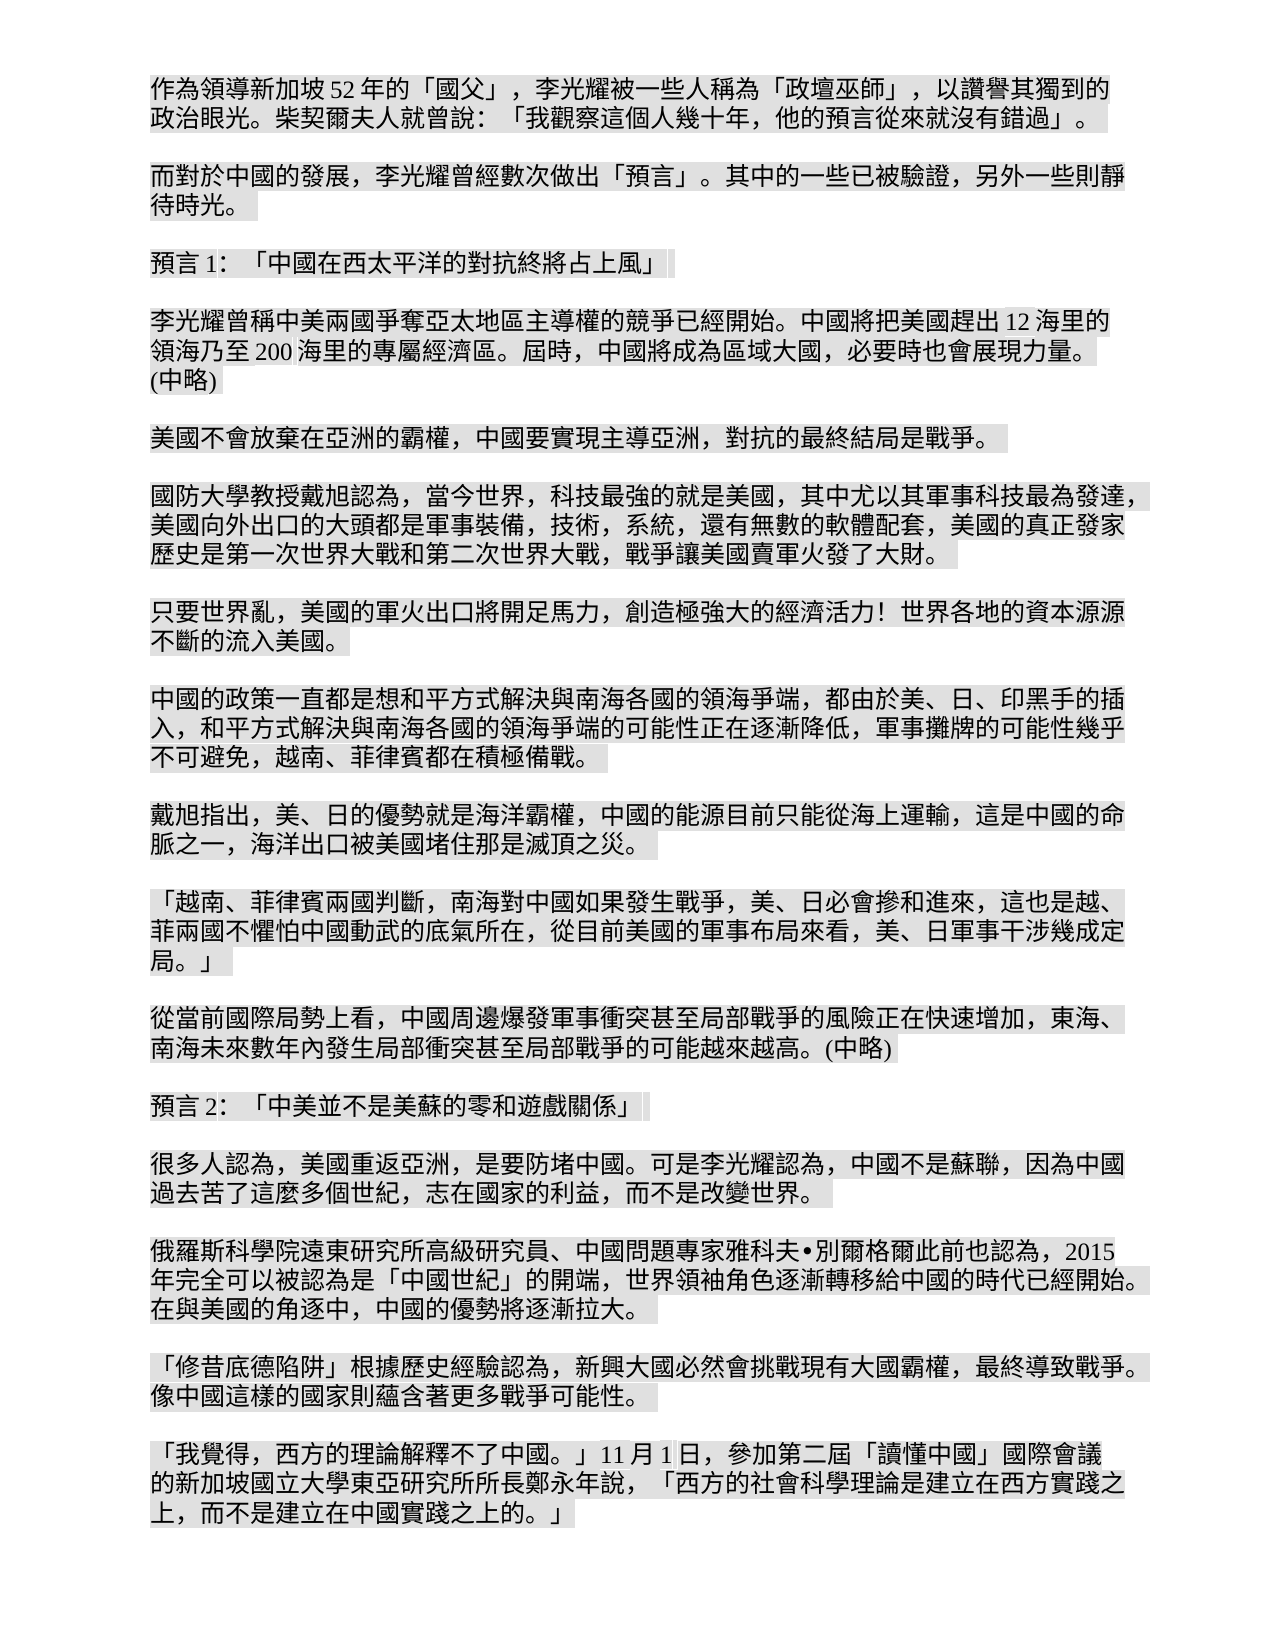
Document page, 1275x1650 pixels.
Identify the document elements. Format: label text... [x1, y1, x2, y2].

text 新加坡政壇「巫師」 預言中國的9個未來 https://read01.com/y2RGRx.html 壹讀 2015-11-09 柴契爾夫人就曾說：「我觀察這個人幾十年，他的預言從來就沒有錯過」。 作為領導新加坡52年的「國父」，李光耀被一些人稱為「政壇巫師」，以讚譽其獨到的政治眼光。柴契爾夫人就曾說：「我觀察這個人幾十年，他的預言從來就沒有錯過」。 而對於中國的發展，李光耀曾經數次做出「預言」。其中的一些已被驗證，另外一些則靜待時光。 預言1：「中國在西太平洋的對抗終將占上風」 李光耀曾稱中美兩國爭奪亞太地區主導權的競爭已經開始。中國將把美國趕出12海里的領海乃至200海里的專屬經濟區。屆時，中國將成為區域大國，必要時也會展現力量。(中略) 美國不會放棄在亞洲的霸權，中國要實現主導亞洲，對抗的最終結局是戰爭。 國防大學教授戴旭認為，當今世界，科技最強的就是美國，其中尤以其軍事科技最為發達，美國向外出口的大頭都是軍事裝備，技術，系統，還有無數的軟體配套，美國的真正發家歷史是第一次世界大戰和第二次世界大戰，戰爭讓美國賣軍火發了大財。 只要世界亂，美國的軍火出口將開足馬力，創造極強大的經濟活力！世界各地的資本源源不斷的流入美國。 中國的政策一直都是想和平方式解決與南海各國的領海爭端，都由於美、日、印黑手的插入，和平方式解決與南海各國的領海爭端的可能性正在逐漸降低，軍事攤牌的可能性幾乎不可避免，越南、菲律賓都在積極備戰。 戴旭指出，美、日的優勢就是海洋霸權，中國的能源目前只能從海上運輸，這是中國的命脈之一，海洋出口被美國堵住那是滅頂之災。 「越南、菲律賓兩國判斷，南海對中國如果發生戰爭，美、日必會摻和進來，這也是越、菲兩國不懼怕中國動武的底氣所在，從目前美國的軍事布局來看，美、日軍事干涉幾成定局。」 從當前國際局勢上看，中國周邊爆發軍事衝突甚至局部戰爭的風險正在快速增加，東海、南海未來數年內發生局部衝突甚至局部戰爭的可能越來越高。(中略) 預言2：「中美並不是美蘇的零和遊戲關係」 很多人認為，美國重返亞洲，是要防堵中國。可是李光耀認為，中國不是蘇聯，因為中國過去苦了這麼多個世紀，志在國家的利益，而不是改變世界。 俄羅斯科學院遠東研究所高級研究員、中國問題專家雅科夫•別爾格爾此前也認為，2015年完全可以被認為是「中國世紀」的開端，世界領袖角色逐漸轉移給中國的時代已經開始。在與美國的角逐中，中國的優勢將逐漸拉大。 「修昔底德陷阱」根據歷史經驗認為，新興大國必然會挑戰現有大國霸權，最終導致戰爭。像中國這樣的國家則蘊含著更多戰爭可能性。 「我覺得，西方的理論解釋不了中國。」11月1日，參加第二屆「讀懂中國」國際會議的新加坡國立大學東亞研究所所長鄭永年說，「西方的社會科學理論是建立在西方實踐之上，而不是建立在中國實踐之上的。」 「假如西方是橘子，中國是蘋果，你用解釋橘子的理論來解釋蘋果，我覺得還是有差異的。」他形象地比喻說。 截至今年，中國已經發布9部國防白皮書。貫穿這9部國防白皮書的一條紅線就是，中國堅定不移地奉行防禦性國防政策，永遠不搞擴張和不稱霸，中國會走出一條與歷史上大國崛起不同的和平發展道路。 中國國防白皮書擬制工作專家組組長陳舟認為，「西方戰略傳統比較強調對抗，信奉社會達爾文主義、「弱肉強食」的叢林法則。中國的戰略文化傳統崇尚「以和為貴」、「親仁善鄰」，慎戰、止戰的精神已經深深融入中國人的血脈。 陳舟對比說，「你看新中國成立以後的軍事鬥爭，目的都不是爭霸和擴張，而是為了保衛國家領土主權完整。」 軍史顯示，志願軍參加抗美援朝戰爭是因為美軍已經打到鴨綠江邊，戰爭結束後，志願軍於1958年年底全部撤出朝鮮。中印邊境自衛反擊戰也是由於印軍多次製造邊界流血事件，中國不得不出兵。作戰勝利後，部隊退回到原來雙方實際控制線並後撤20公里，還主動交還俘虜和繳獲的武器裝備。 更為重要的是中國的防禦性核戰略非常透明——「中國始終奉行不首先使用核武器的政策，堅持自衛防禦的核戰略，無條件絕不對無核武器國家和無核武器區使用或威脅使用核武器。」 哈佛大學的學者研究表明，在歷史上16次挑戰國與霸權國的交鋒中，12次發生了戰爭，4次實現和平權力轉移。 「畢竟有4次沒打。」鄭永年說，「如果中國還是像美國那樣的思維邏輯，那就要打，但好的是，中國有自己的世界秩序觀，所以不會打。從哲學上講就是這麼簡單。」 「中國世紀」和「美國世紀」的本質區別是：「中國世紀」中的領袖不追求霸權主義，只希望成為平等夥伴中的「領頭羊」。 所謂零和遊戲，也就是非合作博弈，意思是說雙方合作的結果就是歸於零，一方的收益意味著另一方的損失，因此雙方沒有必要合作。對中美來說，這種說法顯然是不對的。 中國國內也有人認為美國正加快實施遏制中國的戰略，中美之間的猜忌有可能使兩國面臨落入修昔底德陷阱的風險。 美國知名投資家喬治.索羅斯曾在一篇文章中警告說，「如果美國政府將中美關係視為零和博弈，不僅得不到什麼好處，反而會失去很多。」他呼籲建立一個與中國戰略互利的夥伴關係。 儘管中美間仍存在分歧，但建立信任是世界發展的潮流，誰都不想倒退到冷戰時代，中美兩國關係的大局仍然沒變：共同利益大於分歧，合作面大於競爭點。 隨著兩國雙邊貿易總額達到5500億美元，中美兩國經濟關係的相互依存度也越來越高，兩國人民之間的交流日益頻繁，每天有超過1萬名中國人和美國人跨越太平洋抵達彼岸。中美兩國因為日益趨同的利益不可能玩零和遊戲。 預言3：日本正在慢慢「走向平庸」 日本經濟在戰後經歷了20年的高速增長：在1960-1970年經濟起飛階段年均增速超過10%；在1970-1980年代經濟增速高達7%；即便在1980年代，其4%的年均增速在已開發國家中表現也非常突出。 1990年代初資產泡沫破滅後，日本經濟曾陷入失落的20年。日經225指數在1989年12月寫下38916的歷史高點，然後開始長期熊市，到2003年4月，創下7831點的低點，跌幅達80%。 在此期間，日本損失的不只是股市市值，整體經濟環境變差，利率下滑、失業率上升，國內生產總值下降及停滯，人口步入高齡化。日本當時所展現的，是1930年代之後就少見的大蕭條。 而且，這種現象至今也未見改善。如今日本利率仍趨近零、銀行表現疲軟、高齡人口的現象依然存在。 中國進出口銀行原董事長兼行長李若谷認為，日本的老齡少子化，老齡社會，購買力不足，創新不足，過去日本的創新是很多的，現在沒有動力，日本的經濟前景是不容樂觀的。 安倍於2012年12月當選首相之後，誓言一改頹勢，射出「三支箭」要改善經濟。第一箭是寬鬆貨幣、無限制印鈔，第二箭是稅收減免及政府在基礎建設的更多支出，第三箭則是要從過度管制及保護的日本經濟上進行結構改革。 第一箭短期成效顯著，日元兌美元匯率在2012年12月時，在751日元兌1美元水準，到2014年中期，迅速跌至1001日元兌1美元附近，接著在12月又暴跌至接近1201日元兌1美元，之後就在該水平附近徘徊。這一做法已經讓日本出口得到幫助，至少短期收效。 第二箭卻完全射偏。日本沒有設法減稅來刺激經濟，反而提高消費稅，重重打擊經濟。造成日本經濟在去年第2季下挫1.9%，到第3季仍萎縮0.6%，是日本2年來第2次經濟衰退。第4季GDP終於見到正值，但也只有0.4%成長。 第三箭結構改革則完全射不出來。移民、女性的勞動力得不到妥善運用，銀行的壞帳也不見好轉。這對日本長期解決不景氣，卻是至關重要的大事。 經濟學家及暢銷書《貨幣戰爭》作者JimRickards認為，安倍經濟「三支箭」未見成效，若不進一步改革，日本恐怕還要見到第3個「失落十年」。 李光耀早在1996年就預測中國經濟將超越日本，而中國並沒有讓他等到2030年。 根據國際貨幣基金組織（IMF）2015年4月發布的全球189個國家的國內生產總值（GDP）排名來看，全球2014年GDP為77.3萬億美元（下同，108.2萬億新元），美國為17.4萬億，是老大，中國為10.3萬億，日本為4.6萬億，德國為3.8萬億，英國為2.9萬億，而歐盟全部總和為18.5萬億。換句話說，排名的前五位中，中國是老二，已達到老大美國的近六成，比老三的日本大了超過一倍。 事實上，曾被稱為「經濟恐龍」的日本受長期經濟停滯影響，從5年前開始全面被中國趕超。中國在GDP上趕超日本即是一個信號彈，據2010年統計，中國GDP達到58790萬億美元，而日本為54740萬億美元。 預言4：「戰後出生日本人若掌權，日本或自行發展軍力」 「在日本戰後出生的一代人於15至20年後掌權時,日本中斷與美國盟約而自行發展軍力的可能性不能被排除。」時至今日，似乎李光耀的預言正在應驗中。安倍推動集體自衛權是日本脫離和平憲法的第一步，日本右翼政客們也希望擺脫美國的束縛。 預言5：「阿穆爾河灣地區將重新住滿中國人」 俄羅斯並沒有有效的讓烏拉爾以東地區的經濟和人口增長，在遠東閒置了大量的土地。李光耀曾認為俄如果不在遠東地區採取措施，該地區將成為中國的「原材料附庸」。(中略) 預言6：「印度會成為軍事大國，但經濟不會繁榮」 2005年，李光耀曾認為印度在未來將超越中國，但是4年後他明確對記者說：「我收回之前對對印度的樂觀判斷。」他批評印度「尚空談，少實幹」。基礎建設落後，語言不統一及種姓制度也都制約了印度的能量。 世界第二大軍事裝備進口國印度正認真考慮成為全球性防務產品出口國。 去年，印度進口了價值3690億盧比（約合55.7億美元）的武器、彈藥和相關產品。同時，印度也邁出使防務出口計劃與《瓦瑟納爾協定》相一致的第一步。 8月17日，印度國防部公布一份包括16類防務出口裝備的清單，其中包括裝甲車、彈藥、步槍、小型武器、軍事訓練裝備、電子戰裝置、軟體、炸彈和魚雷。 目前，印度的防務出口額尚不足其進口軍事裝備價值的2%。儘管還是武器進口大國，印度卻迫切希望推動本國的防務出口。2014年9月，納倫德拉•莫迪成為印度總理數月後，推出一項新的防務出口戰略，這與「印度製造」計劃相對應，意在激發印度的防務製造業發展。 據簡氏研究公司稱，2015年印度防務出口額為67億盧比（約合1億美元），與該國龐大的防務進口形成鮮明對比。去年，印度防務出口產品包括航空電子設備和直升機，目的地包括阿富汗、厄瓜多、阿曼、新加坡和納米比亞。 但經濟增長失去部分動能。數據顯示，印度經濟於本財政年度第三季度(10-12月)初，就顯現開局疲軟的頹勢，印度製造業採購經理人指數(PMI)在10月份降到了22個月以來的新低，這使得這個「金磚四國」中原本經濟增長勢頭最好的發展中經濟體也面臨著重重阻力 星展銀行的一位經濟學家拉奧(RadhikaRao)說，數據顯示印度經濟增長已在一定程度上失去加速動能，此後，如果製造業採購經理人指數進一步下滑到50這一枯榮線之下，那麼該國經濟就有進一步下行的風險。 有投資者指出，印度經濟的各部分數據加起來，並不完全與總量相匹配。 另外，很多分析人士看好印度，不是因為印度或者印度政府多麼神奇，恰恰是因為印度的落後狀況決定了其未來追趕的不可避免性。 無論基礎設施還是製造業，印度作為後來者，都可以從領先者直接「拷貝」學習，只要政治經濟不出現重大動盪，這一學習過程並不需要費太多的力氣，然而，這恰恰也成為印度經濟在快速發展上的瓶頸。 印度的基礎設施仍是一個巨大的制約因素。印度多數邦的電力供應短缺，港口阻塞，鐵路運力不足，公路狀況更糟。 很多基礎設施企業瀕臨倒閉，因為印度國家公路局等政府所有的實體機構不繳付帳款，又打了多年的官司，因此，它們的債權人企業無法償還銀行貸款，銀行更不願放貸。 作為經濟增長的代價，全世界20個污染最嚴重的城市中有13個都在印度。世界衛生組織的數據顯示，印度首都新德里已位列全世界污染最嚴重的城市。 與此同時，印度政府正致力於打造「印度製造」戰略，但與中國不同的是，印度在大力發展製造業之前就已經面臨嚴重的空氣污染問題。 如何在大力發展製造業的同時，又解決日益嚴重的環境問題，成為印度人面臨的挑戰。 印度政府長期不願加強關於碳排放的立法管制，有分析稱，2020年到2040年之間，二氧化碳的排放還會在現有基礎上增加60%。 印度政府在2015年發展規劃中，有一個目標特別突出：加倍努力把印度打造成一個可以媲美中國的世界製造中心。對印度的未來而言，很少有哪個目標比這個更重要。當然他們也清楚，很少有哪個目標比這個更難實現。 因為從印度製造業的脆弱從數據上可以看，製造業僅占印度國內生產總值GDP的15%，尚不及中國的一半。 而印度的人居收入按照市場匯率計算目前約為中國的約22%，這說明印度經濟與中國的距離依舊比較遙遠。 換言之，未來幾十年印度保持8%的追趕速度，或許也不是天方夜譚，而是很符合情理。但要趕超中國的經濟規模，印度還有很長的路要走——或許20年以上，或許50年以上，更或許100年以上。 預言7：習近平「應該屬於曼德拉級別的人物」 習近平生於1953年，李光耀生於1923年，習比李小了30歲。中國960萬平方公里，新加坡面積還沒中國一個普通的縣大。 年齡有差距，所領導國家大小有別，這些卻絲毫不阻礙他們之間的相互欣賞——這是兩個世界級政治家之間的互相欣賞。 3月23日，新加坡前總理李光耀辭世。習近平在唁電中，對李光耀如此評價：「李光耀先生是新加坡共和國的締造者，也是廣受國際社會尊重的戰略家和政治家。李光耀先生是中國人民的老朋友，是中新關係的奠基人、開拓者、推動者。李光耀先生同中國老一輩領導人共同確立了中新關係發展方向，為增進兩國人民友誼、開拓兩國合作作出了重要貢獻。李光耀先生的逝世，是新加坡人民的損失，也是國際社會的損失。」 這4句評價，第一句強調李的國內貢獻（締造了新加坡）以及世界貢獻（國際社會尊重的戰略家和政治家）；第二句強調李在中新關係方面的貢獻；第三句話，強調李與中國老一輩革命家的共同貢獻；第四句話強調李的辭世，是國際社會的損失。 戰略家、政治局、老朋友、奠基人、開拓者、推動者，這些詞用在李光耀身上，極為切帖，也凸顯了李光耀在習近平心中的分量。 同樣，在李光耀看來，習近平品質寶貴、能力卓著。 2007年11月訪華時同習近平的首度會面,給李光耀留下了深刻的印象。「習近平的大氣讓我印象深刻。他視野廣闊，看待問題深刻透徹，但又絲毫不炫耀才識。他給人的感覺很莊重。這是我對他的第一印象。我進一步想到他曾經受的磨難與考驗，1969年到陝西插隊，一步步往上奮鬥，從未有過牢騷或怨言。我想，他應該屬於納爾遜•曼德拉級別的人物。」 習近平十八大履新中共中央總書記後，在「中國正處於關鍵時期，習近平將會集中精力處理這些問題」的背景下，李光耀又說，「不過我相信，他能處變不驚、妥善應對。習近平很有影響力，我相信他能領導好中國共產黨，他的軍隊背景又使他在軍中同樣很有威信。」 檢索《人民日報》可以發現，2007年十七大以來，習近平與李光耀至少有過4次見面。 一次是，2007年11月16日，北京，「中共中央政治局常委、書記處書記習近平在人民大會堂會見了來訪的新加坡內閣資政李光耀」。通稿中更多談及中新兩國友誼。而正是這次見面，讓李光耀對習近平有了高度評價。 一次是2008年8月7日，北京奧運開幕前夕，時任國家副主席習近平會見出席開幕式的一些外國政要，其中便包括李光耀。當時的新聞通稿顯示，習與李交流的文字篇幅，要比習與其他領導人的交流略長一些。 一次是2010年11月14日，正在新加坡訪問的國家副主席習近平會見了新加坡內閣資政李光耀。會見後，習近平與李光耀共同出席了在新加坡河畔舉行的鄧小平紀念碑揭幕儀式。紀念碑是為紀念中新建交２０周年、由中新雙方共同合作完成的，體現了兩國人民對鄧小平的深切緬懷之情。 一次是2011年5月23日，習近平在人民大會堂會見來訪的新加坡前總理李光耀。習近平祝賀新加坡人民行動黨再次贏得大選並蟬聯執政，高度讚賞李光耀作為中新關係奠基人和中國人民的老朋友多年來為促進中新關係發展作出的重要貢獻。習近平積極評價中新關係良好的發展勢頭。李光耀則高度評價中國發展成就，並表示相信中國的未來一定會更加輝煌。 5個年頭，習近平與一名國際前政要4次見面。這種頻度，不可謂不高。 預言8：中國未來「很難預測」 習近平未來將採取什麼政策，李光耀罕見表示「很難預測」。就國內的挑戰而言，中國正處於關鍵時期，習近平將會集中精力處理這些問題。這在很大程度上也取決於會有怎樣的外部突發事件擺在他的面前。一旦發生嚴重的不測，計劃必定要受影響。 正如商業見地網引述民生證券研究院宏觀研究員觀點指出，對搞宏觀研究的人來說，世界上只有一件事比預測中國經濟更難，那就是預測中國的政策。 昨天還在說定向調控，今天就有可能降准降息。今天還在大膽匯改一次暴貶，明天就可能突然入場大舉干預。風向變化之快常常讓人措手不及，市場的心也因此變得越來越敏感。 一個典型的例子是：當經濟持續下行的時候，一有風吹草動就開始臆測大規模刺激，7萬億、QE之類的荒唐傳聞屢見不鮮。 歸根到底，我們對中國的決策體系缺少一個完整的認識框架，從邏輯的一開始就陷入了誤區。 首先，大規模刺激的關鍵根本不在於GDP是7還是6.5，同樣是7%以下的增速，在2009年可以觸發4萬億，在2015年卻不會。 其次，誰在決策也不是關鍵，在中國的特殊國情下，不管誰掌舵都只有一個思路：實事求是，相機調控。 [150, 75, 1125, 1557]
